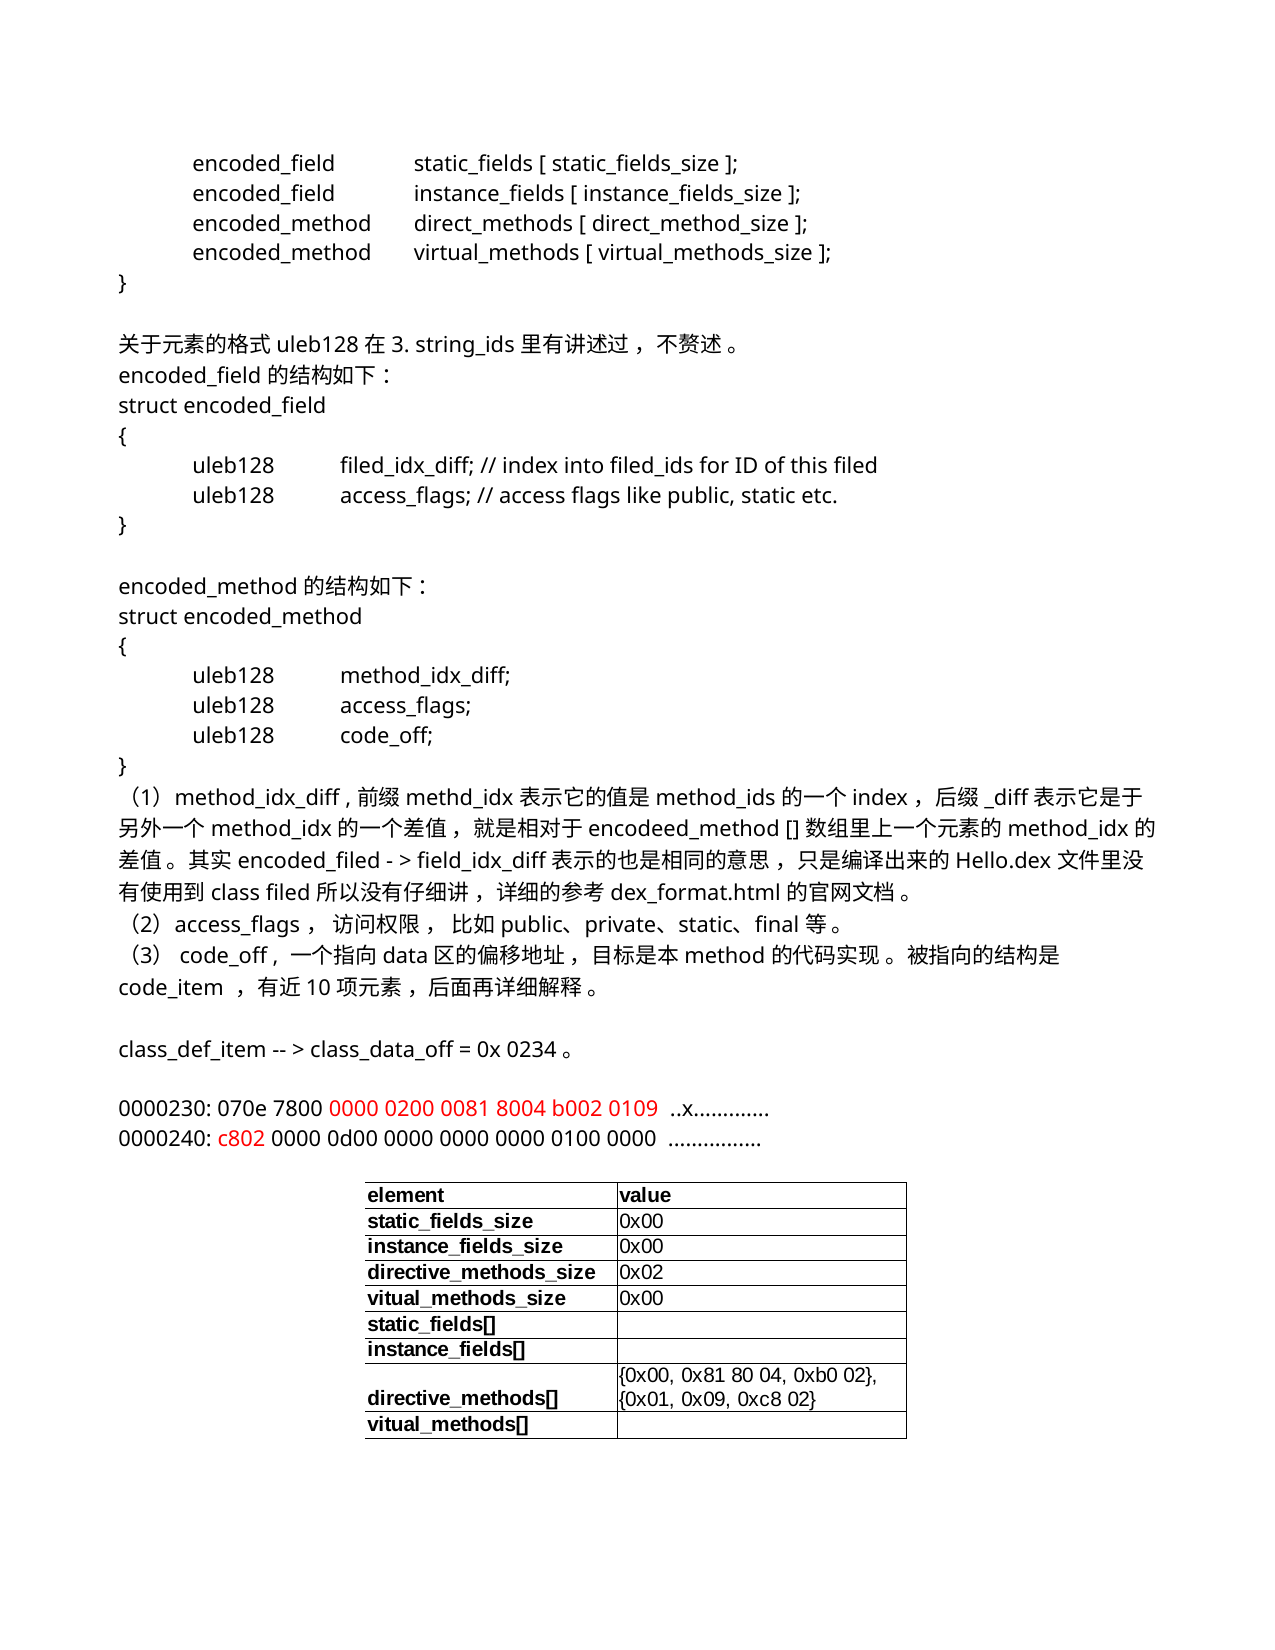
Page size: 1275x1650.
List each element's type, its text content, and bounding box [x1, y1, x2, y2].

text encoded_field static_fields [ static_fields_size ]; [118, 148, 1157, 178]
text encoded_method direct_methods [ direct_method_size ]; [118, 207, 1157, 237]
text 0000230: 070e 7800 0000 0200 0081 8004 b002 0109 ..x............. [118, 1093, 1157, 1123]
text （1）method_idx_diff , 前缀 methd_idx 表示它的值是 method_ids 的一个 index ，后缀 _diff 表示它是于另外一个 method_idx 的一个差值 ，就是相对于 encodeed_method [] 数组里上一个元素的 method_idx 的差值 。其实 encoded_filed - > field_idx_diff 表示的也是相同的意思 ，只是编译出来的 Hello.dex 文件里没有使用到 class filed 所以没有仔细讲 ，详细的参考 dex_format.html 的官网文档 。 [118, 779, 1157, 907]
text （3） code_off , 一个指向 data 区的偏移地址 ，目标是本 method 的代码实现 。被指向的结构是 code_item ，有近 10 项元素 ，后面再详细解释 。 [118, 938, 1157, 1002]
text encoded_method virtual_methods [ virtual_methods_size ]; [118, 237, 1157, 267]
text encoded_method 的结构如下 ： [118, 569, 1157, 601]
text { [118, 420, 1157, 450]
text struct encoded_method [118, 601, 1157, 631]
text struct encoded_field [118, 390, 1157, 420]
text encoded_field 的结构如下 ： [118, 358, 1157, 390]
text uleb128 code_off; [118, 720, 1157, 750]
text } [118, 509, 1157, 539]
text { [118, 631, 1157, 660]
text } [118, 750, 1157, 779]
text uleb128 method_idx_diff; [118, 660, 1157, 690]
text （2）access_flags ， 访问权限 ， 比如 public、private、static、final 等 。 [118, 907, 1157, 938]
text } [118, 267, 1157, 297]
text uleb128 access_flags; [118, 690, 1157, 720]
text encoded_field instance_fields [ instance_fields_size ]; [118, 178, 1157, 207]
text 0000240: c802 0000 0d00 0000 0000 0000 0100 0000 ................ [118, 1123, 1157, 1153]
text uleb128 access_flags; // access flags like public, static etc. [118, 479, 1157, 509]
text uleb128 filed_idx_diff; // index into filed_ids for ID of this filed [118, 450, 1157, 479]
text class_def_item -- > class_data_off = 0x 0234 。 [118, 1032, 1157, 1063]
text 关于元素的格式 uleb128 在 3. string_ids 里有讲述过 ，不赘述 。 [118, 327, 1157, 358]
